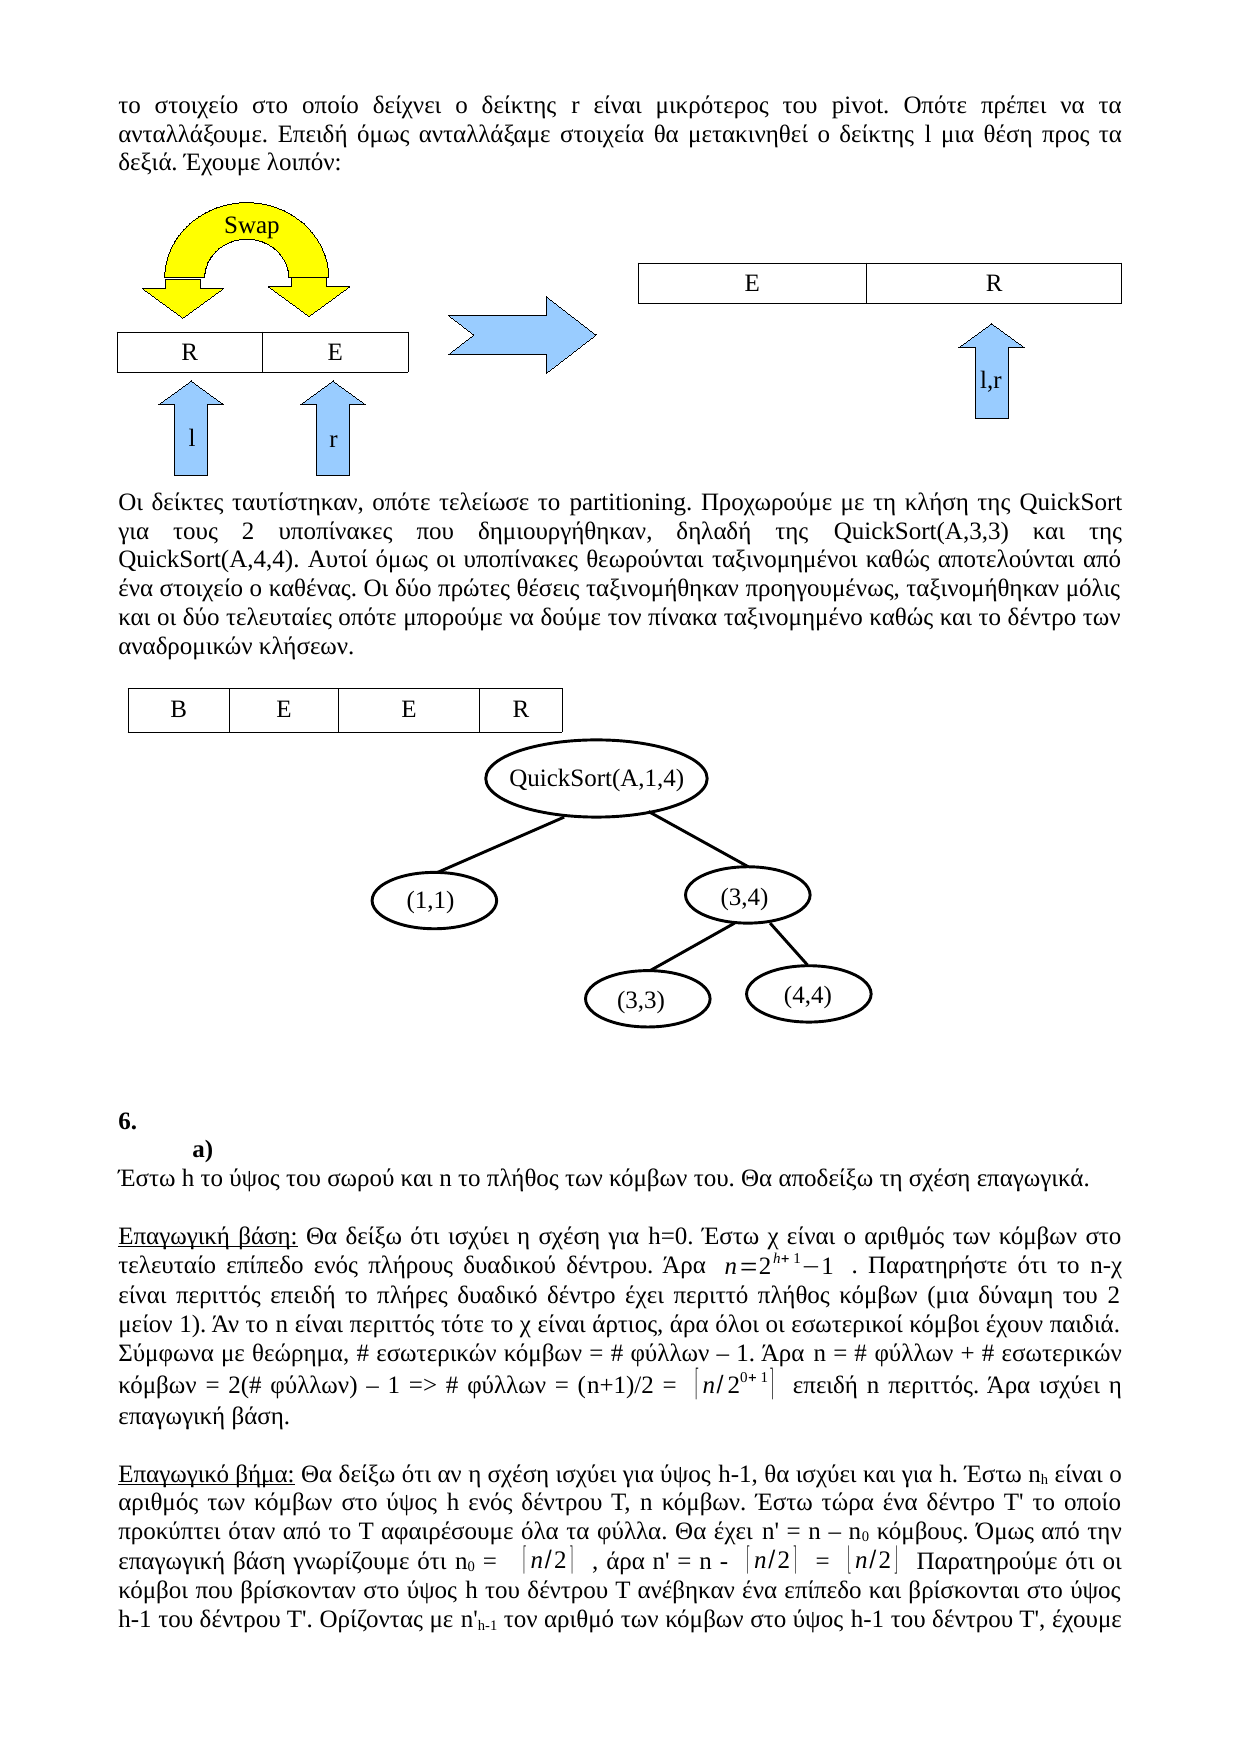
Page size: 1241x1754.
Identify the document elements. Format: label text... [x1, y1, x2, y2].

text Οι δείκτες ταυτίστηκαν, οπότε τελείωσε το partitioning. Προχωρούμε με τη κλήση της QuickSort για τους 2 υποπίνακες που δημιουργήθηκαν, δηλαδή της QuickSort(A,3,3) και της QuickSort(A,4,4). Αυτοί όμως οι υποπίνακες θεωρούνται ταξινομημένοι καθώς αποτελούνται από ένα στοιχείο ο καθένας. Οι δύο πρώτες θέσεις ταξινομήθηκαν προηγουμένως, ταξινομήθηκαν μόλις και οι δύο τελευταίες οπότε μπορούμε να δούμε τον πίνακα ταξινομημένο καθώς και το δέντρο των αναδρομικών κλήσεων. [118, 487, 1122, 659]
table_header E [639, 264, 866, 303]
table_header E [263, 333, 408, 372]
text 6. [118, 1106, 1122, 1134]
table_header B [129, 689, 229, 732]
table_header R [480, 689, 562, 732]
text Επαγωγικό βήμα: Θα δείξω ότι αν η σχέση ισχύει για ύψος h-1, θα ισχύει και για h. Έστω nh είναι ο αριθμός των κόμβων στο ύψος h ενός δέντρου Τ, n κόμβων. Έστω τώρα ένα δέντρο Τ' το οποίο προκύπτει όταν από το Τ αφαιρέσουμε όλα τα φύλλα. Θα έχει n' = n – n0 κόμβους. Όμως από την επαγωγική βάση γνωρίζουμε ότι n0 = , άρα n' = n -=Παρατηρούμε ότι οι κόμβοι που βρίσκονταν στο ύψος h του δέντρου Τ ανέβηκαν ένα επίπεδο και βρίσκονται στο ύψος h-1 του δέντρου Τ'. Ορίζοντας με n'h-1 τον αριθμό των κόμβων στο ύψος h-1 του δέντρου Τ', έχουμε nh = n'h-1. Έχουμε λοιπόν: Απεδείχθη. [118, 1459, 1122, 1633]
text Επαγωγική βάση: Θα δείξω ότι ισχύει η σχέση για h=0. Έστω χ είναι ο αριθμός των κόμβων στο τελευταίο επίπεδο ενός πλήρους δυαδικού δέντρου. Άρα. Παρατηρήστε ότι το n-χ είναι περιττός επειδή το πλήρες δυαδικό δέντρο έχει περιττό πλήθος κόμβων (μια δύναμη του 2 μείον 1). Άν το n είναι περιττός τότε το χ είναι άρτιος, άρα όλοι οι εσωτερικοί κόμβοι έχουν παιδιά. Σύμφωνα με θεώρημα, # εσωτερικών κόμβων = # φύλλων – 1. Άρα n = # φύλλων + # εσωτερικών κόμβων = 2(# φύλλων) – 1 => # φύλλων = (n+1)/2 =επειδή n περιττός. Άρα ισχύει η επαγωγική βάση. [118, 1221, 1122, 1430]
text a) [118, 1134, 1122, 1163]
table_header R [118, 333, 262, 372]
table_header R [867, 264, 1121, 303]
table_header E [339, 689, 479, 732]
text Έστω h το ύψος του σωρού και n το πλήθος των κόμβων του. Θα αποδείξω τη σχέση επαγωγικά. [118, 1163, 1122, 1192]
table_header E [230, 689, 338, 732]
text το στοιχείο στο οποίο δείχνει ο δείκτης r είναι μικρότερος του pivot. Οπότε πρέπει να τα ανταλλάξουμε. Επειδή όμως ανταλλάξαμε στοιχεία θα μετακινηθεί ο δείκτης l μια θέση προς τα δεξιά. Έχουμε λοιπόν: [118, 90, 1122, 176]
